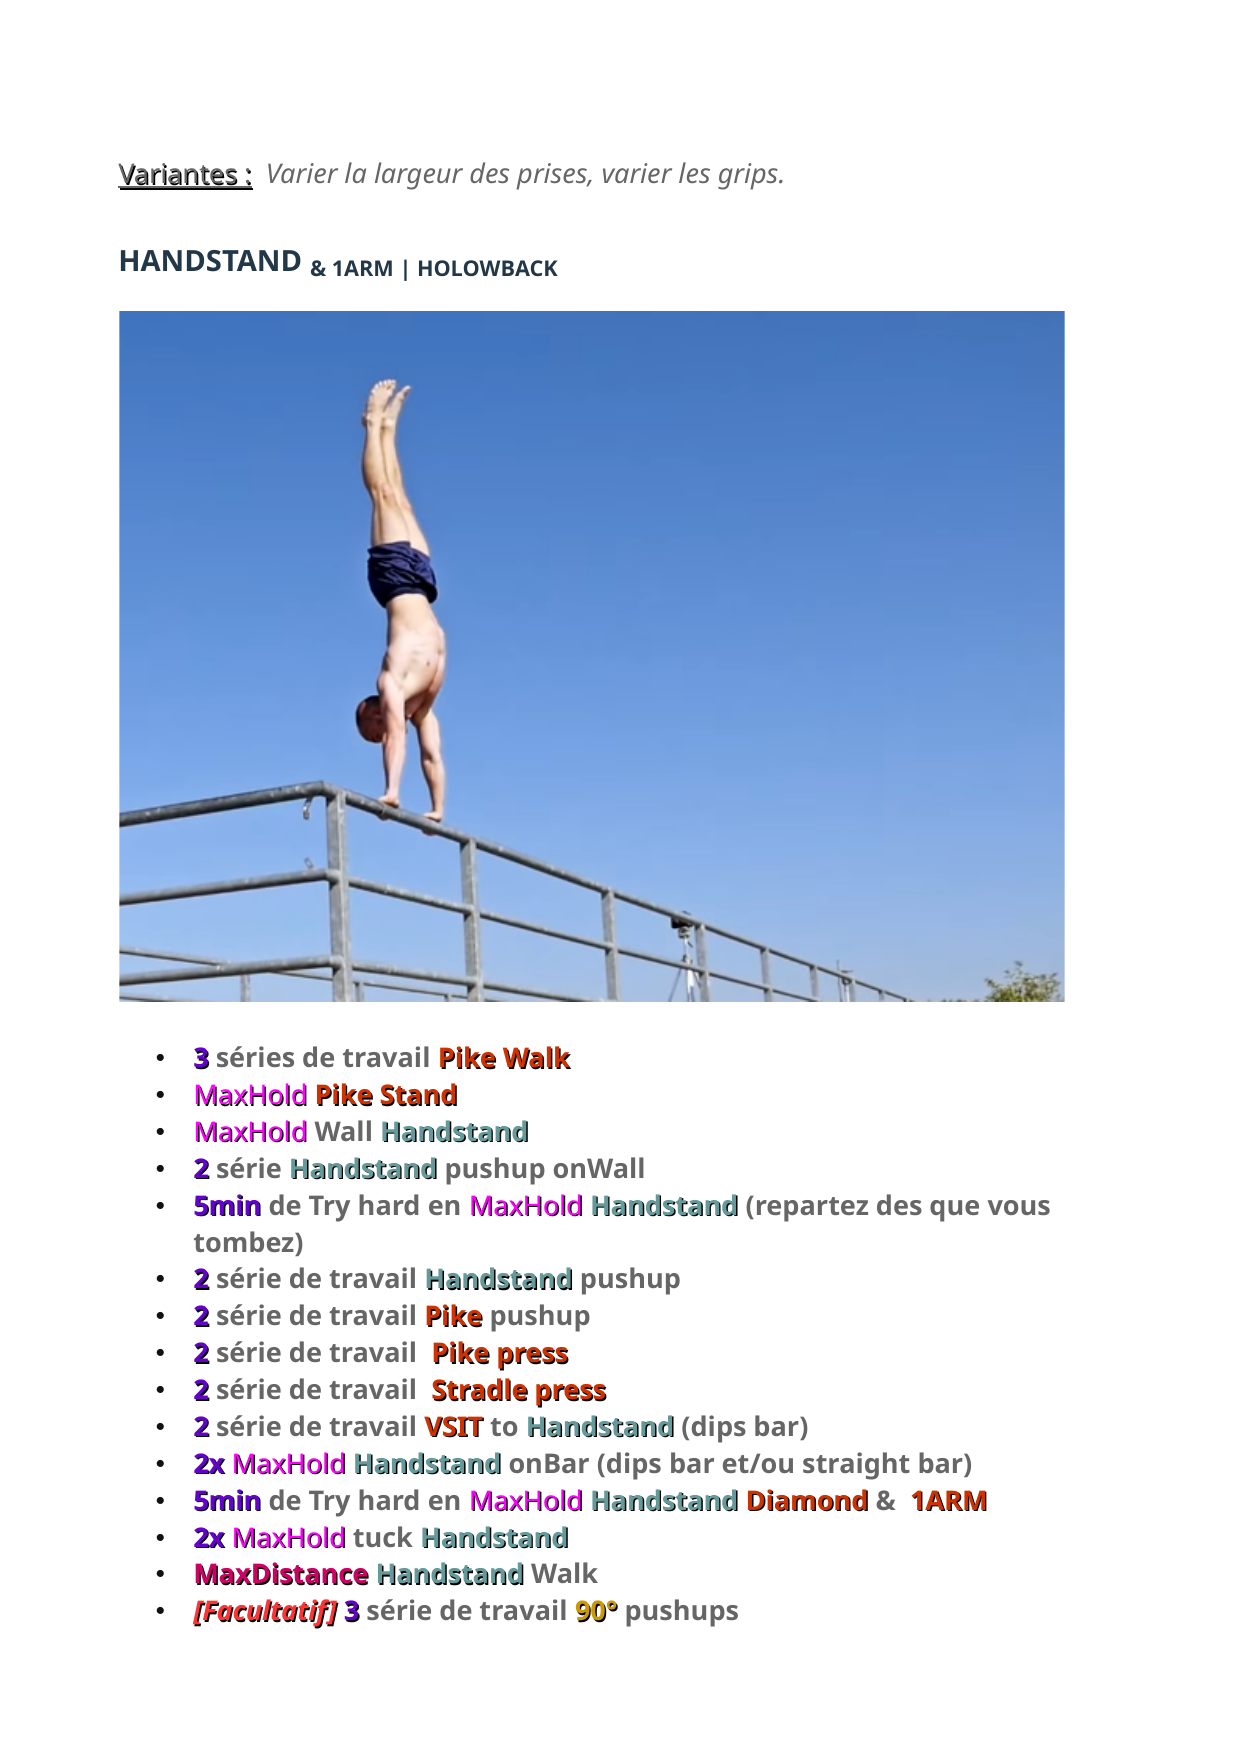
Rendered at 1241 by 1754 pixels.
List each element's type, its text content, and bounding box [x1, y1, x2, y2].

list MaxDistance Handstand Walk [156, 1555, 1122, 1592]
list 2 série de travail Pike press [156, 1334, 1122, 1371]
list 2x MaxHold Handstand onBar (dips bar et/ou straight bar) [156, 1444, 1122, 1481]
text HANDSTAND & 1ARM | HOLOWBACK [118, 232, 1122, 283]
list 5min de Try hard en MaxHold Handstand (repartez des que vous tombez) [156, 1186, 1122, 1260]
list 2 série Handstand pushup onWall [156, 1149, 1122, 1186]
list 2x MaxHold tuck Handstand [156, 1518, 1122, 1555]
list [Facultatif] 3 série de travail 90° pushups [156, 1592, 1122, 1629]
list 2 série de travail VSIT to Handstand (dips bar) [156, 1407, 1122, 1444]
text Variantes : Varier la largeur des prises, varier les grips. [118, 155, 1122, 192]
list 2 série de travail Handstand pushup [156, 1260, 1122, 1297]
list 2 série de travail Stradle press [156, 1371, 1122, 1407]
list 2 série de travail Pike pushup [156, 1297, 1122, 1334]
list MaxHold Pike Stand [156, 1076, 1122, 1112]
picture [119, 311, 1065, 1002]
list 5min de Try hard en MaxHold Handstand Diamond & 1ARM [156, 1481, 1122, 1518]
list 3 séries de travail Pike Walk [156, 1039, 1122, 1076]
list MaxHold Wall Handstand [156, 1112, 1122, 1149]
